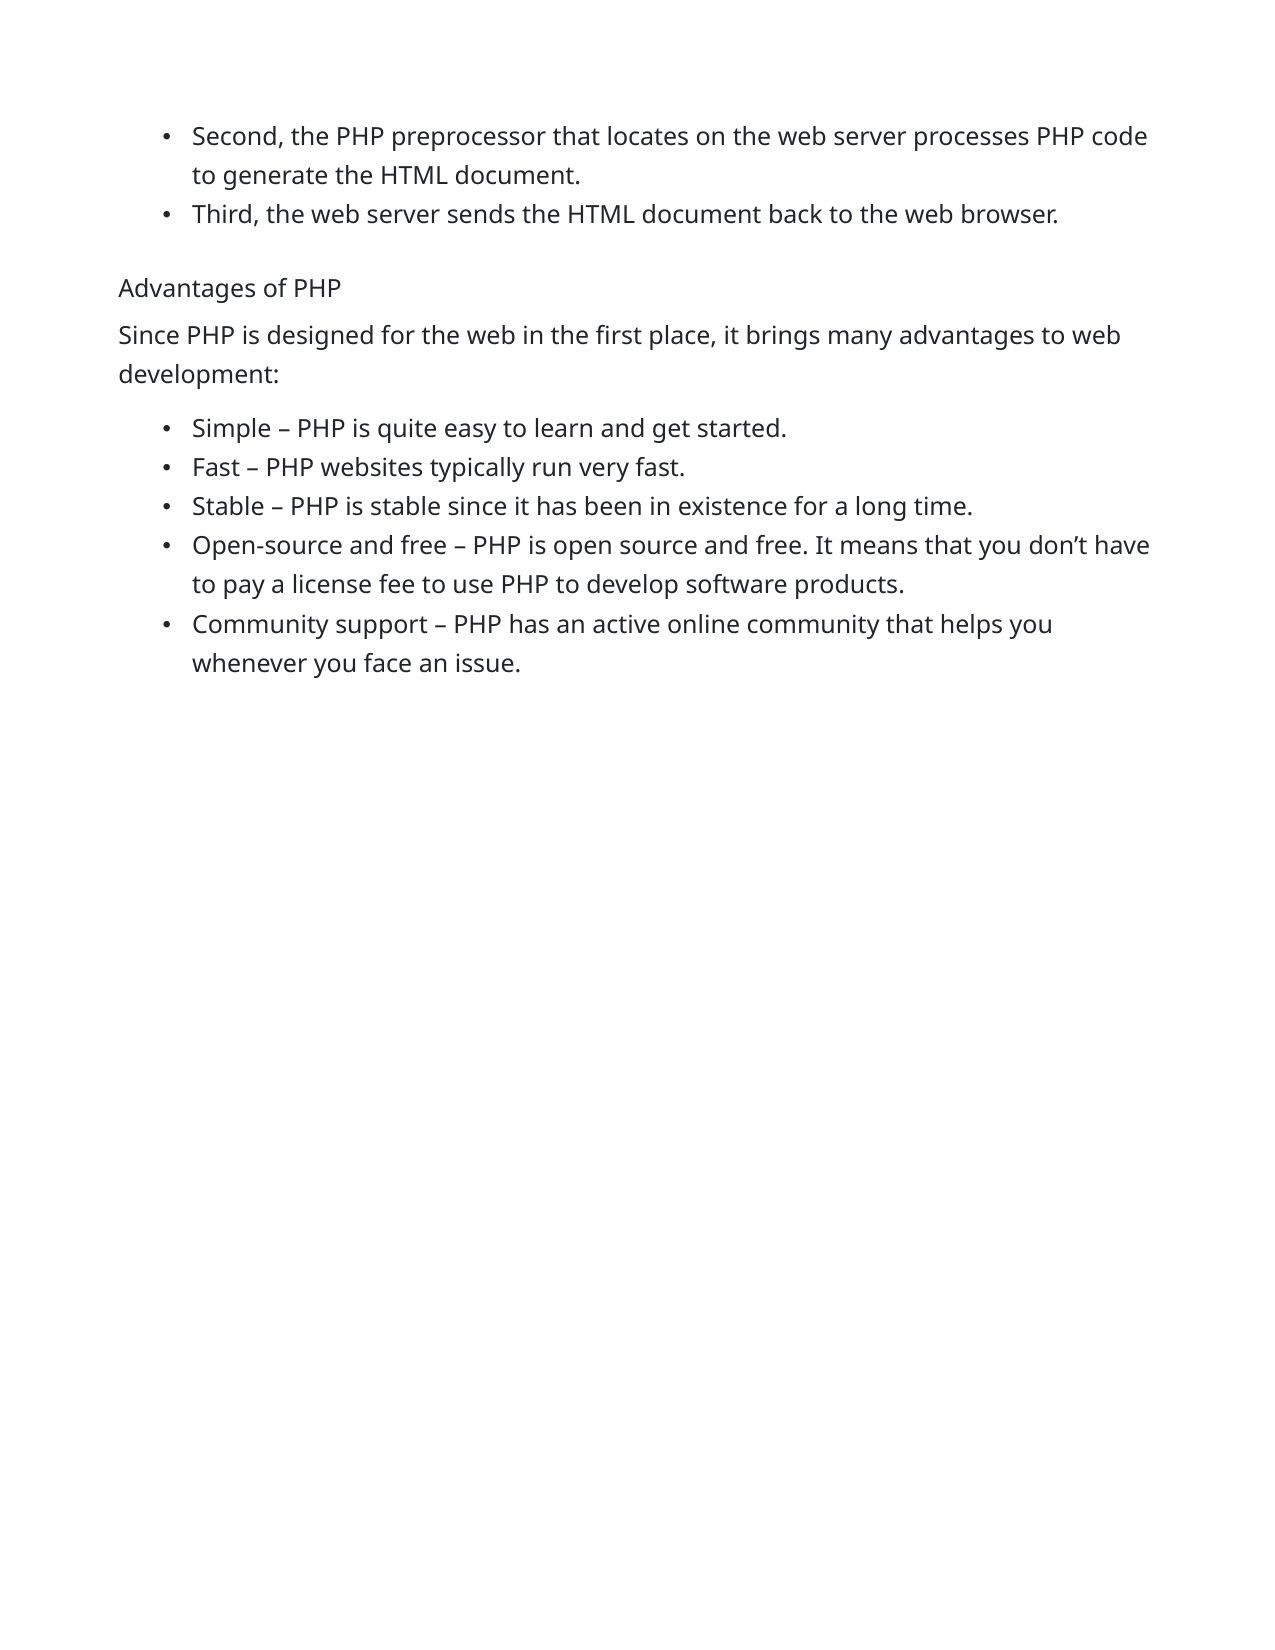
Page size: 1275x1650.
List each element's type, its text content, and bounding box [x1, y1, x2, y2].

list Stable – PHP is stable since it has been in existence for a long time. [162, 489, 1157, 523]
list Simple – PHP is quite easy to learn and get started. [162, 411, 1157, 444]
list Second, the PHP preprocessor that locates on the web server processes PHP code to generate the HTML document. [162, 118, 1157, 191]
list Third, the web server sends the HTML document back to the web browser. [162, 196, 1157, 231]
list Open-source and free – PHP is open source and free. It means that you don’t have to pay a license fee to use PHP to develop software products. [162, 528, 1157, 601]
subtitle Advantages of PHP [118, 271, 1157, 305]
list Fast – PHP websites typically run very fast. [162, 450, 1157, 484]
list Community support – PHP has an active online community that helps you whenever you face an issue. [162, 606, 1157, 679]
text Since PHP is designed for the web in the first place, it brings many advantages to web development: [118, 318, 1157, 391]
